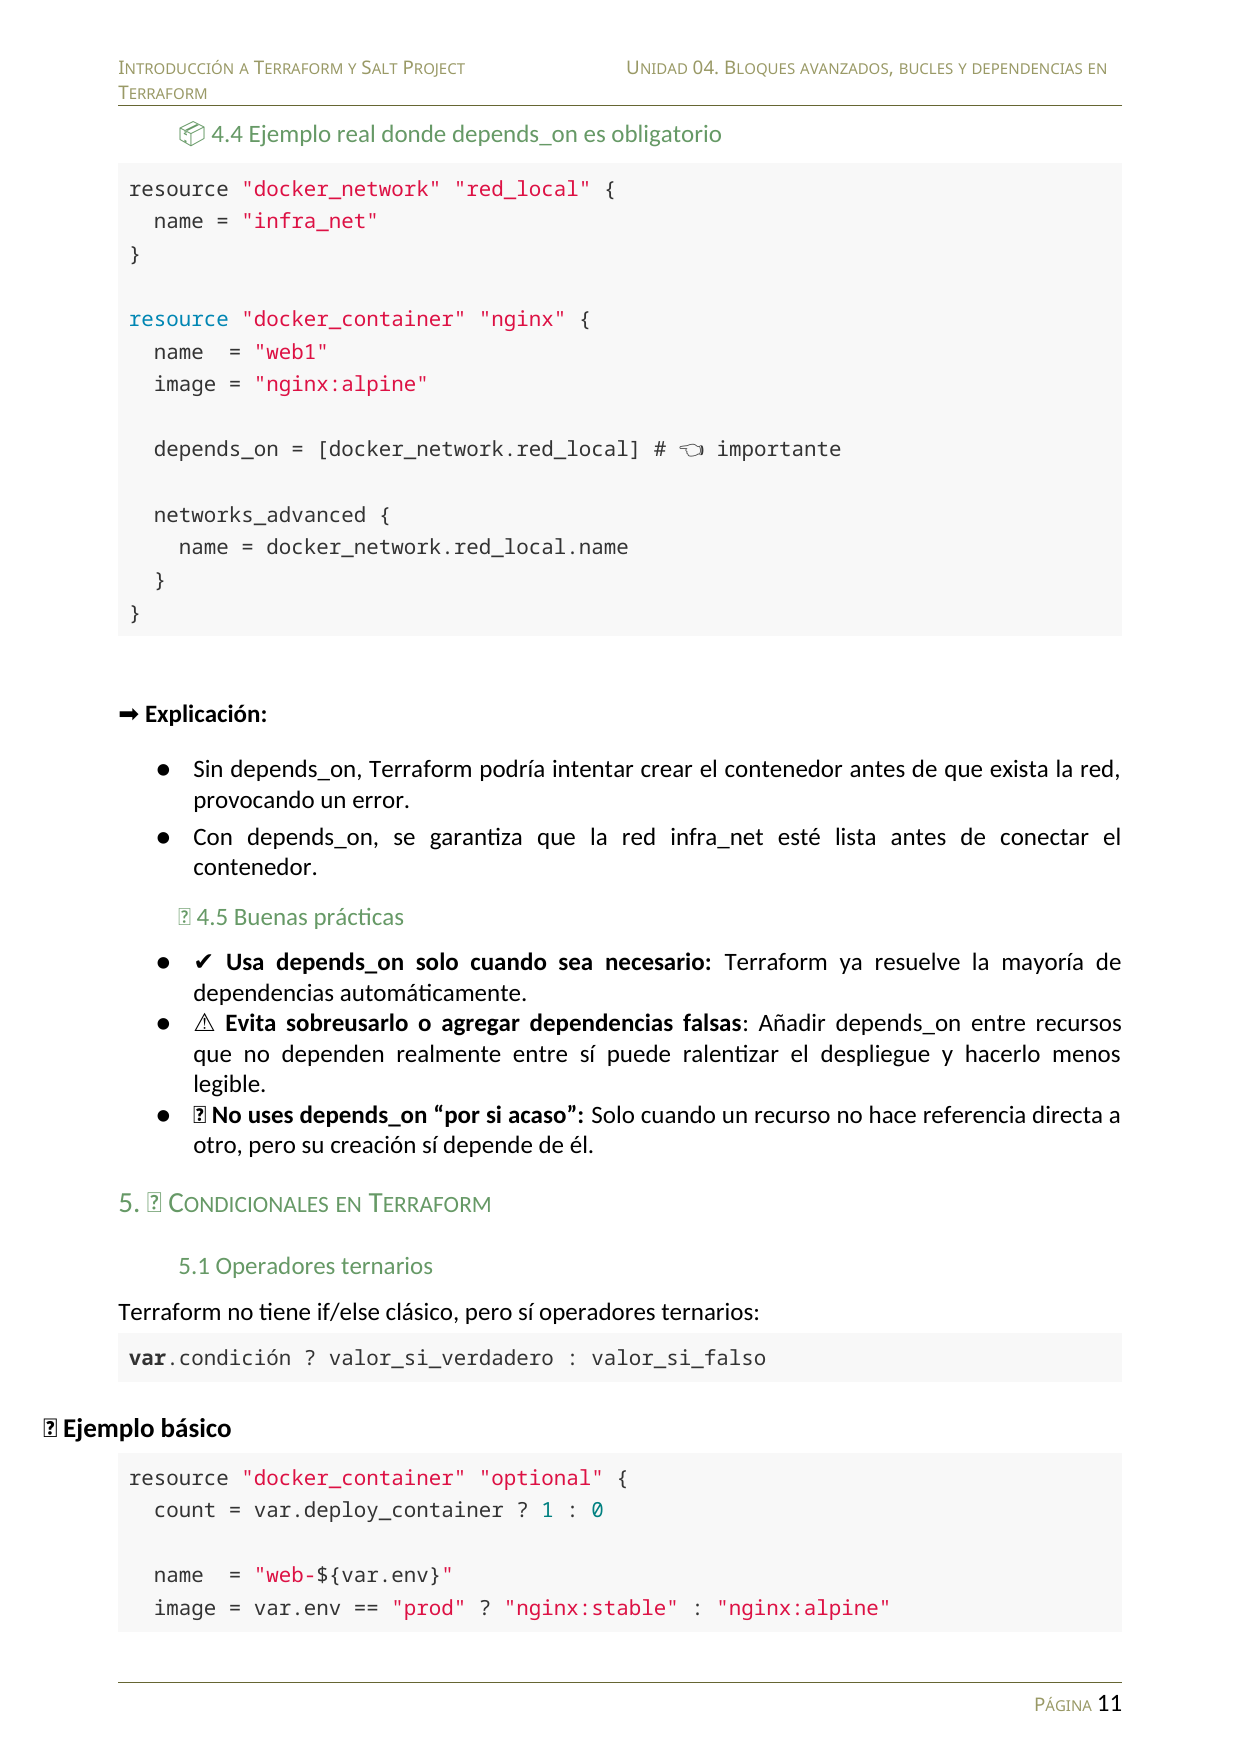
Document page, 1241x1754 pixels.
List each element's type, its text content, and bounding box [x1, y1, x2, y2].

subtitle 5.1 Operadores ternarios [178, 1250, 1122, 1281]
table_header var.condición ? valor_si_verdadero : valor_si_falso [118, 1333, 1122, 1382]
subtitle 5. 🧮 Condicionales en Terraform [118, 1184, 1122, 1220]
text Terraform no tiene if/else clásico, pero sí operadores ternarios: [118, 1296, 1122, 1326]
table_header resource "docker_container" "optional" { count = var.deploy_container ? 1 : 0 name = "web-${var.env}" image = var.env == "prod" ? "nginx:stable" : "nginx:alpine" [118, 1453, 1122, 1632]
list ⚠️ Evita sobreusarlo o agregar dependencias falsas: Añadir depends_on entre recursos que no dependen realmente entre sí puede ralentizar el despliegue y hacerlo menos legible. [156, 1007, 1122, 1099]
subtitle 📦 4.4 Ejemplo real donde depends_on es obligatorio [178, 118, 1122, 148]
list Con depends_on, se garantiza que la red infra_net esté lista antes de conectar el contenedor. [156, 821, 1122, 882]
list Sin depends_on, Terraform podría intentar crear el contenedor antes de que exista la red, provocando un error. [156, 753, 1122, 814]
table_header resource "docker_network" "red_local" { name = "infra_net" } resource "docker_container" "nginx" { name = "web1" image = "nginx:alpine" depends_on = [docker_network.red_local] # 👈 importante networks_advanced { name = docker_network.red_local.name } } [118, 163, 1122, 636]
text ➡️ Explicación: [118, 698, 1122, 728]
list ❌ No uses depends_on “por si acaso”: Solo cuando un recurso no hace referencia directa a otro, pero su creación sí depende de él. [156, 1099, 1122, 1160]
list ✔️ Usa depends_on solo cuando sea necesario: Terraform ya resuelve la mayoría de dependencias automáticamente. [156, 946, 1122, 1007]
subtitle 🧠 4.5 Buenas prácticas [178, 901, 1122, 931]
subtitle 💡 Ejemplo básico [43, 1411, 1122, 1444]
